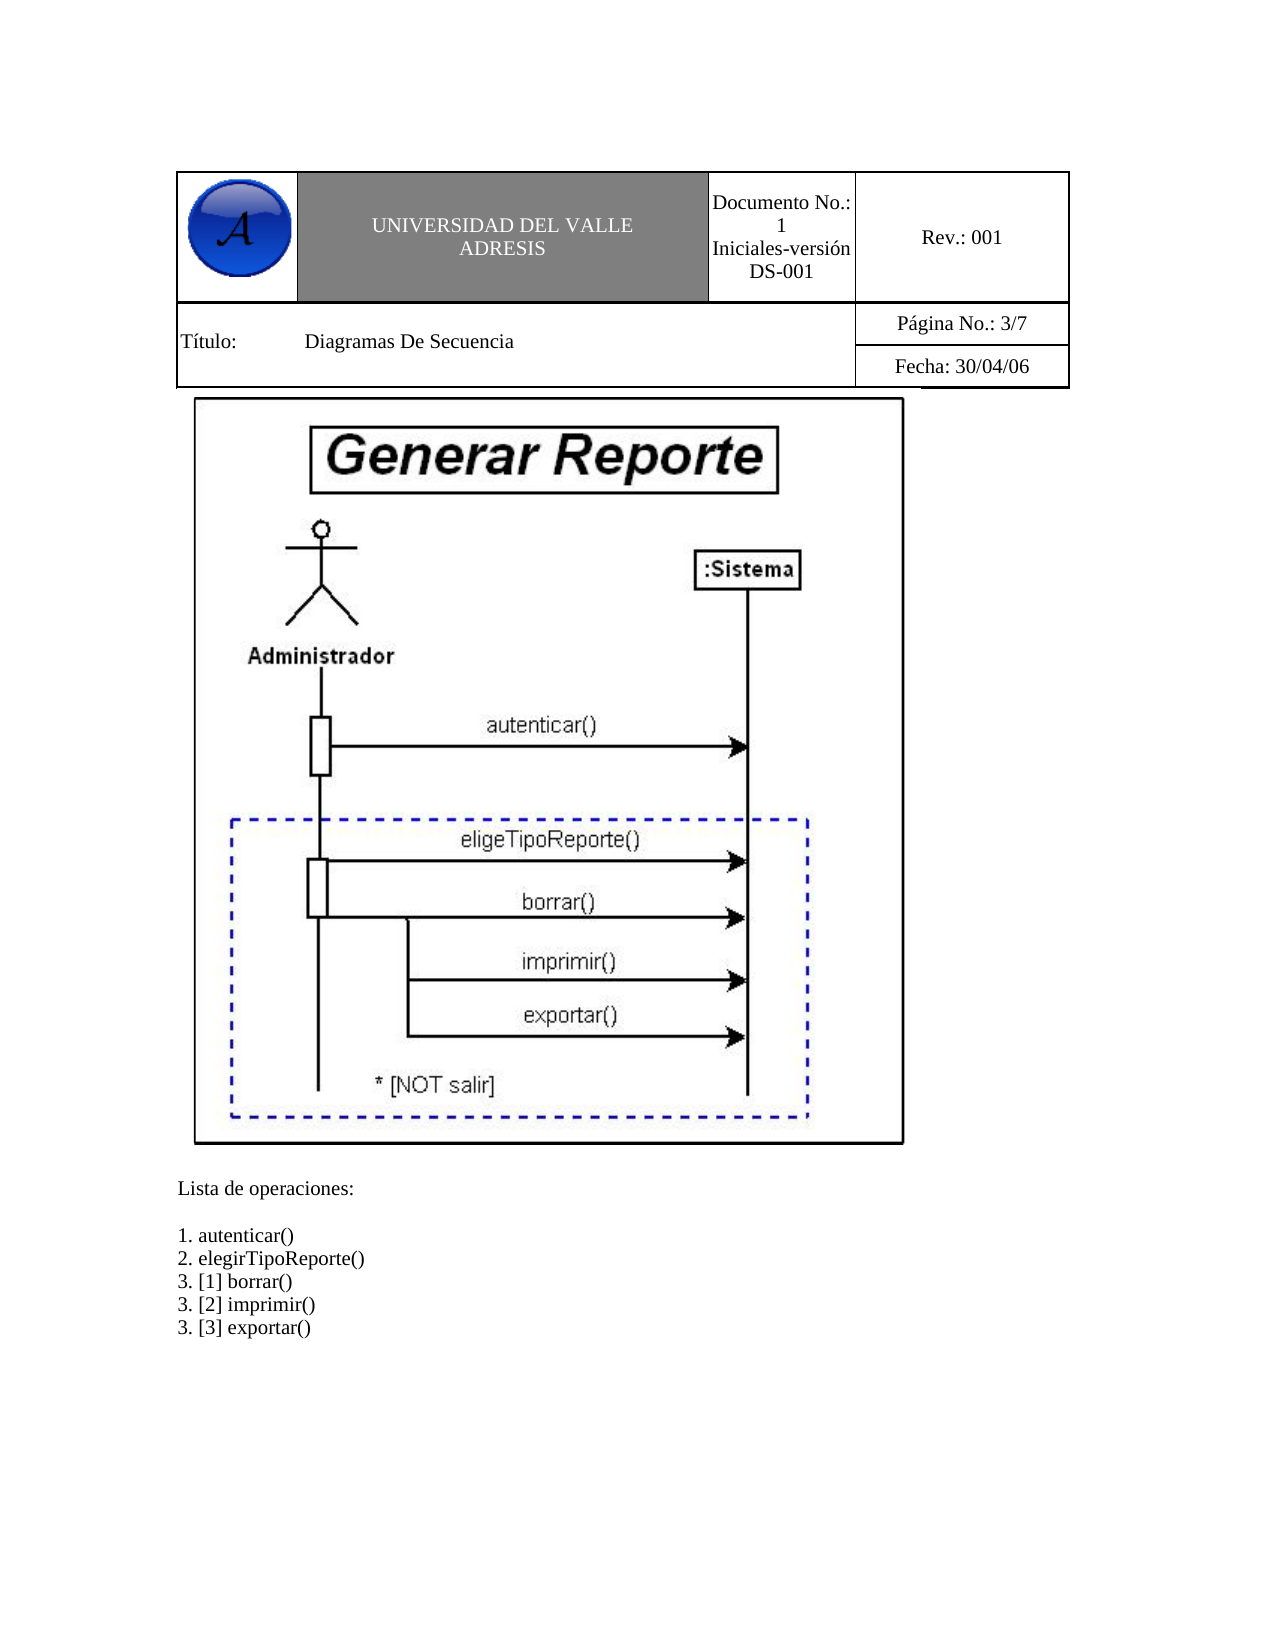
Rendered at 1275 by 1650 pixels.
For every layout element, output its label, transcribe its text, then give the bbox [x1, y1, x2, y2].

table_header [178, 173, 297, 178]
table_header Documento No.: 1 Iniciales-versión DS-001 [709, 173, 855, 301]
table_header Página No.: 3/7 [856, 304, 1068, 344]
table_header [178, 179, 297, 301]
text 1. autenticar() [177, 1223, 1098, 1247]
table_header Rev.: 001 [856, 173, 1068, 301]
text 2. elegirTipoReporte() [177, 1247, 1098, 1270]
table_header UNIVERSIDAD DEL VALLE ADRESIS [298, 173, 708, 301]
picture [193, 397, 905, 1145]
text 3. [2] imprimir() [177, 1293, 1098, 1316]
table_cell Título: Diagramas De Secuencia [178, 304, 855, 386]
text Lista de operaciones: [177, 1177, 1098, 1200]
text 3. [1] borrar() [177, 1270, 1098, 1293]
picture [187, 178, 292, 277]
table_cell Fecha: 30/04/06 [856, 346, 1068, 386]
text 3. [3] exportar() [177, 1316, 1098, 1339]
